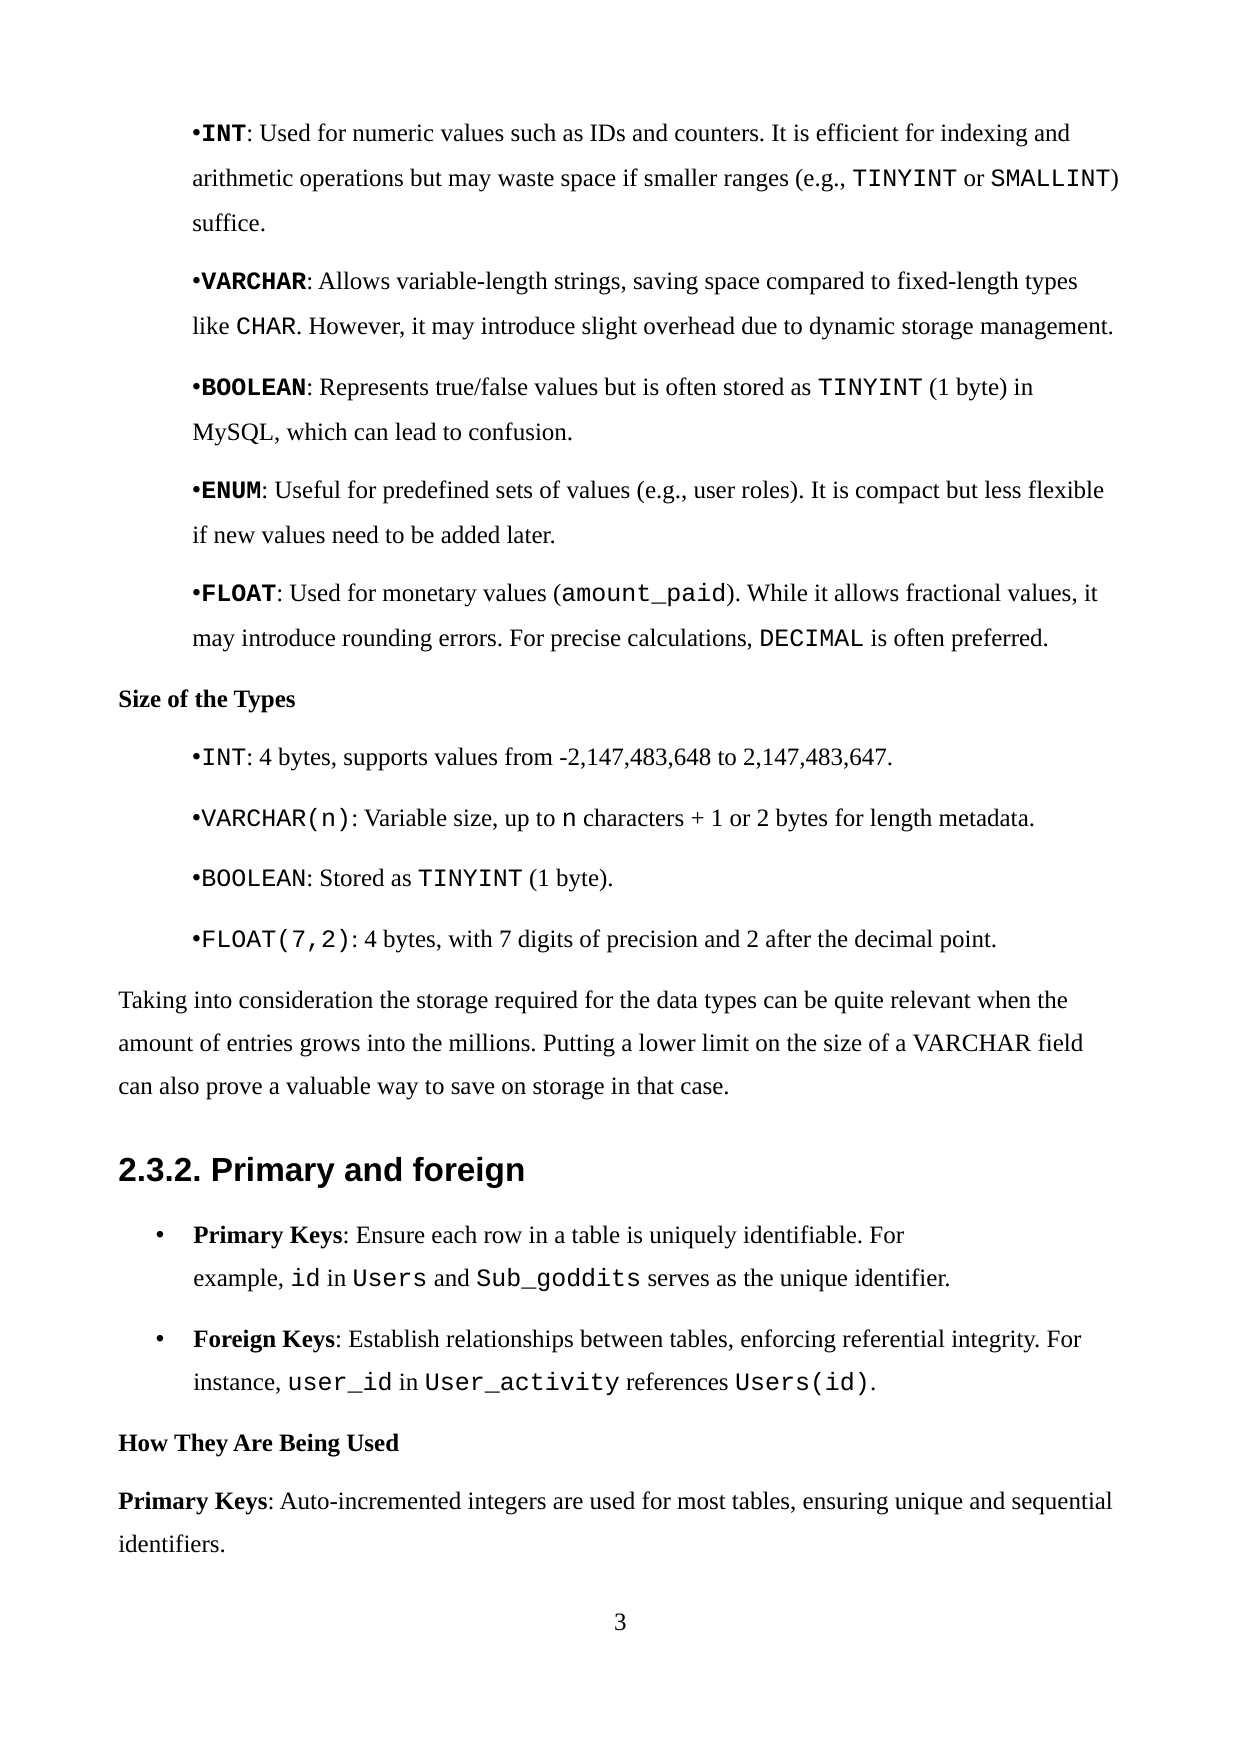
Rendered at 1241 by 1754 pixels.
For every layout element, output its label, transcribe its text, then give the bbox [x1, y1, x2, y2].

list BOOLEAN: Stored as TINYINT (1 byte). [118, 863, 1122, 894]
text Taking into consideration the storage required for the data types can be quite relevant when the amount of entries grows into the millions. Putting a lower limit on the size of a VARCHAR field can also prove a valuable way to save on storage in that case. [118, 985, 1122, 1100]
list FLOAT: Used for monetary values (amount_paid). While it allows fractional values, it may introduce rounding errors. For precise calculations, DECIMAL is often preferred. [118, 578, 1122, 654]
text Size of the Types [118, 684, 1122, 713]
text Primary Keys: Auto-incremented integers are used for most tables, ensuring unique and sequential identifiers. [118, 1486, 1122, 1558]
list VARCHAR(n): Variable size, up to n characters + 1 or 2 bytes for length metadata. [118, 803, 1122, 833]
text How They Are Being Used [118, 1428, 1122, 1457]
list Primary Keys: Ensure each row in a table is uniquely identifiable. For example, id in Users and Sub_goddits serves as the unique identifier. [156, 1220, 1122, 1294]
list INT: 4 bytes, supports values from -2,147,483,648 to 2,147,483,647. [118, 742, 1122, 773]
list VARCHAR: Allows variable-length strings, saving space compared to fixed-length types like CHAR. However, it may introduce slight overhead due to dynamic storage management. [118, 266, 1122, 342]
list ENUM: Useful for predefined sets of values (e.g., user roles). It is compact but less flexible if new values need to be added later. [118, 475, 1122, 549]
subtitle 2.3.2. Primary and foreign [118, 1150, 1122, 1188]
list BOOLEAN: Represents true/false values but is often stored as TINYINT (1 byte) in MySQL, which can lead to confusion. [118, 372, 1122, 446]
list FLOAT(7,2): 4 bytes, with 7 digits of precision and 2 after the decimal point. [118, 924, 1122, 955]
list Foreign Keys: Establish relationships between tables, enforcing referential integrity. For instance, user_id in User_activity references Users(id). [156, 1324, 1122, 1398]
list INT: Used for numeric values such as IDs and counters. It is efficient for indexing and arithmetic operations but may waste space if smaller ranges (e.g., TINYINT or SMALLINT) suffice. [118, 118, 1122, 237]
